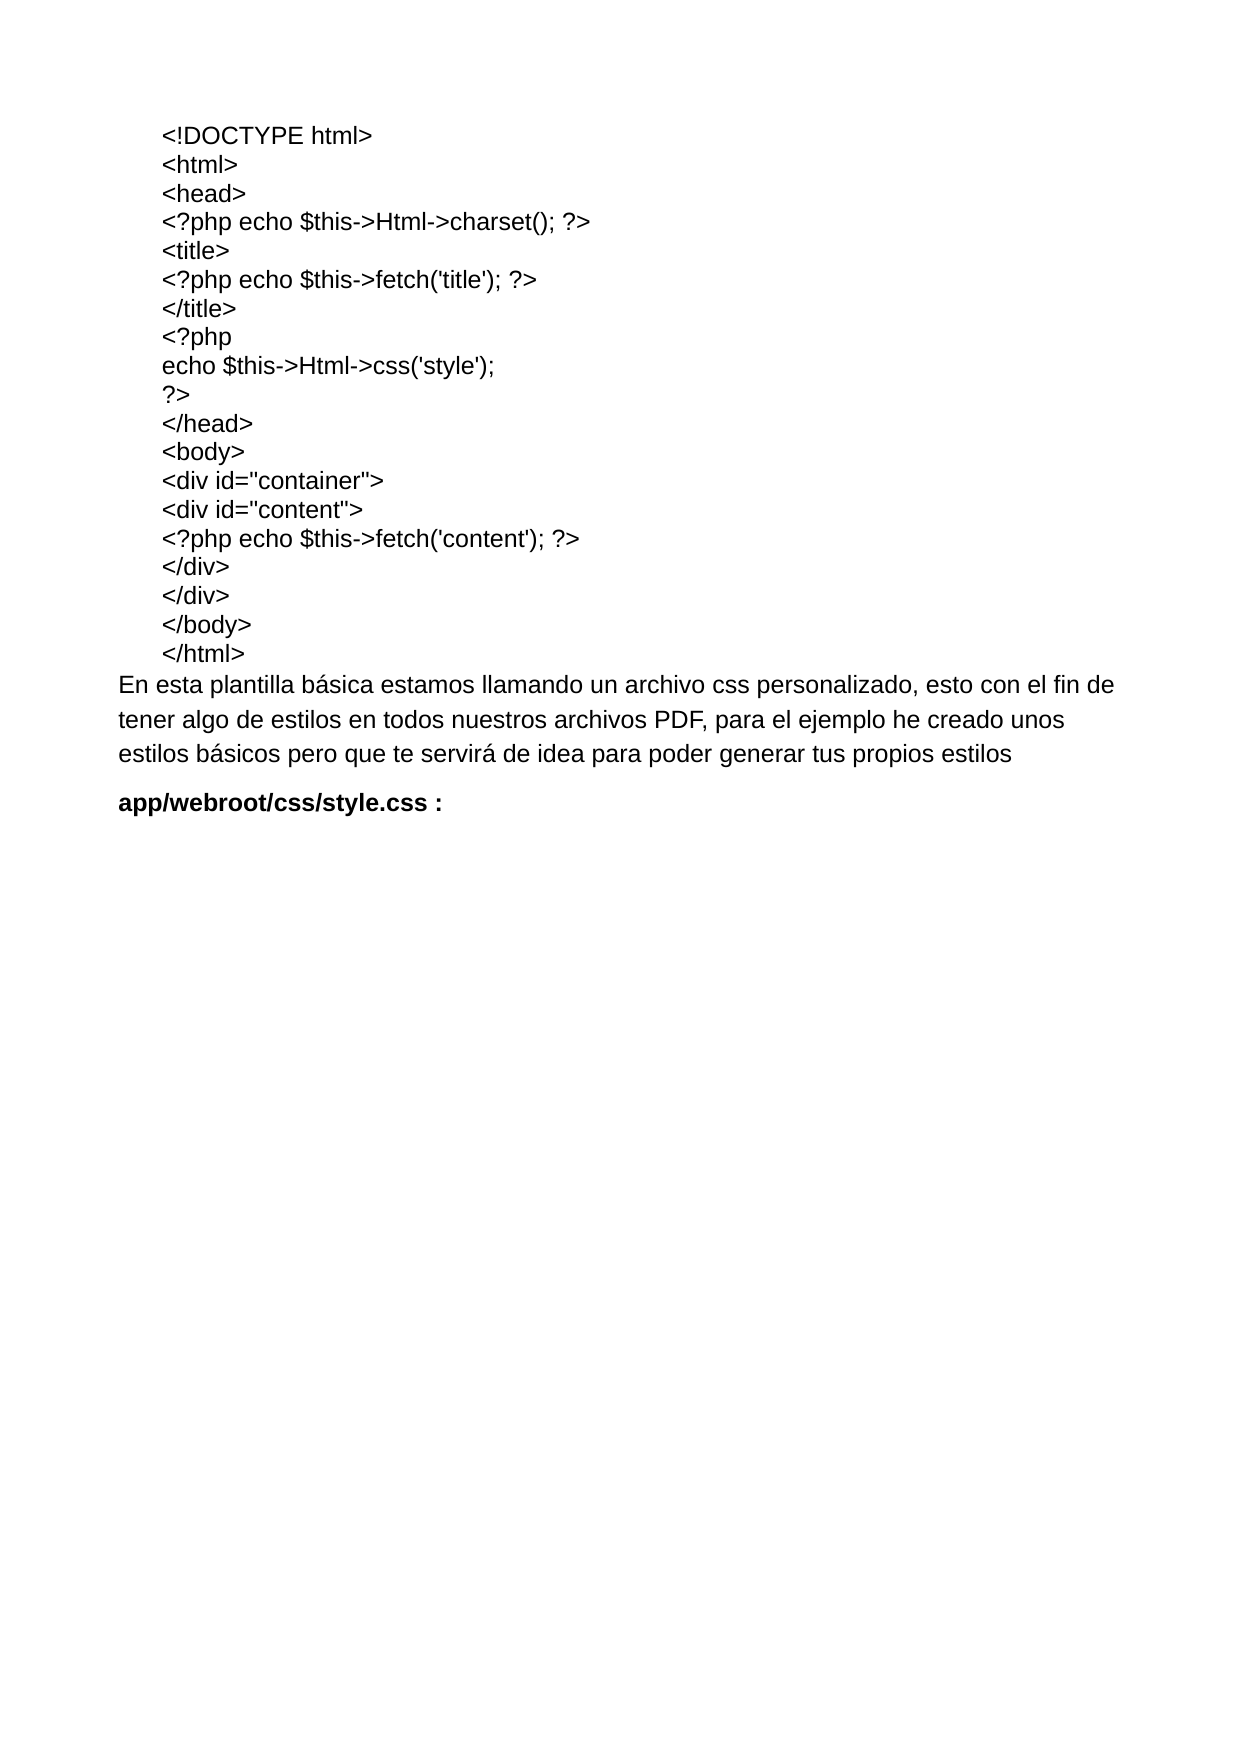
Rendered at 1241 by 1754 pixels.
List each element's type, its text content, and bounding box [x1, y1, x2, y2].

text En esta plantilla básica estamos llamando un archivo css personalizado, esto con el fin de tener algo de estilos en todos nuestros archivos PDF, para el ejemplo he creado unos estilos básicos pero que te servirá de idea para poder generar tus propios estilos [118, 670, 1122, 768]
table_header <!DOCTYPE html> <html> <head> <?php echo $this->Html->charset(); ?> <title> <?php echo $this->fetch('title'); ?> </title> <?php echo $this->Html->css('style'); ?> </head> <body> <div id="container"> <div id="content"> <?php echo $this->fetch('content'); ?> </div> </div> </body> </html> [159, 118, 1070, 670]
text app/webroot/css/style.css : [118, 788, 1122, 817]
table_header [118, 118, 159, 670]
